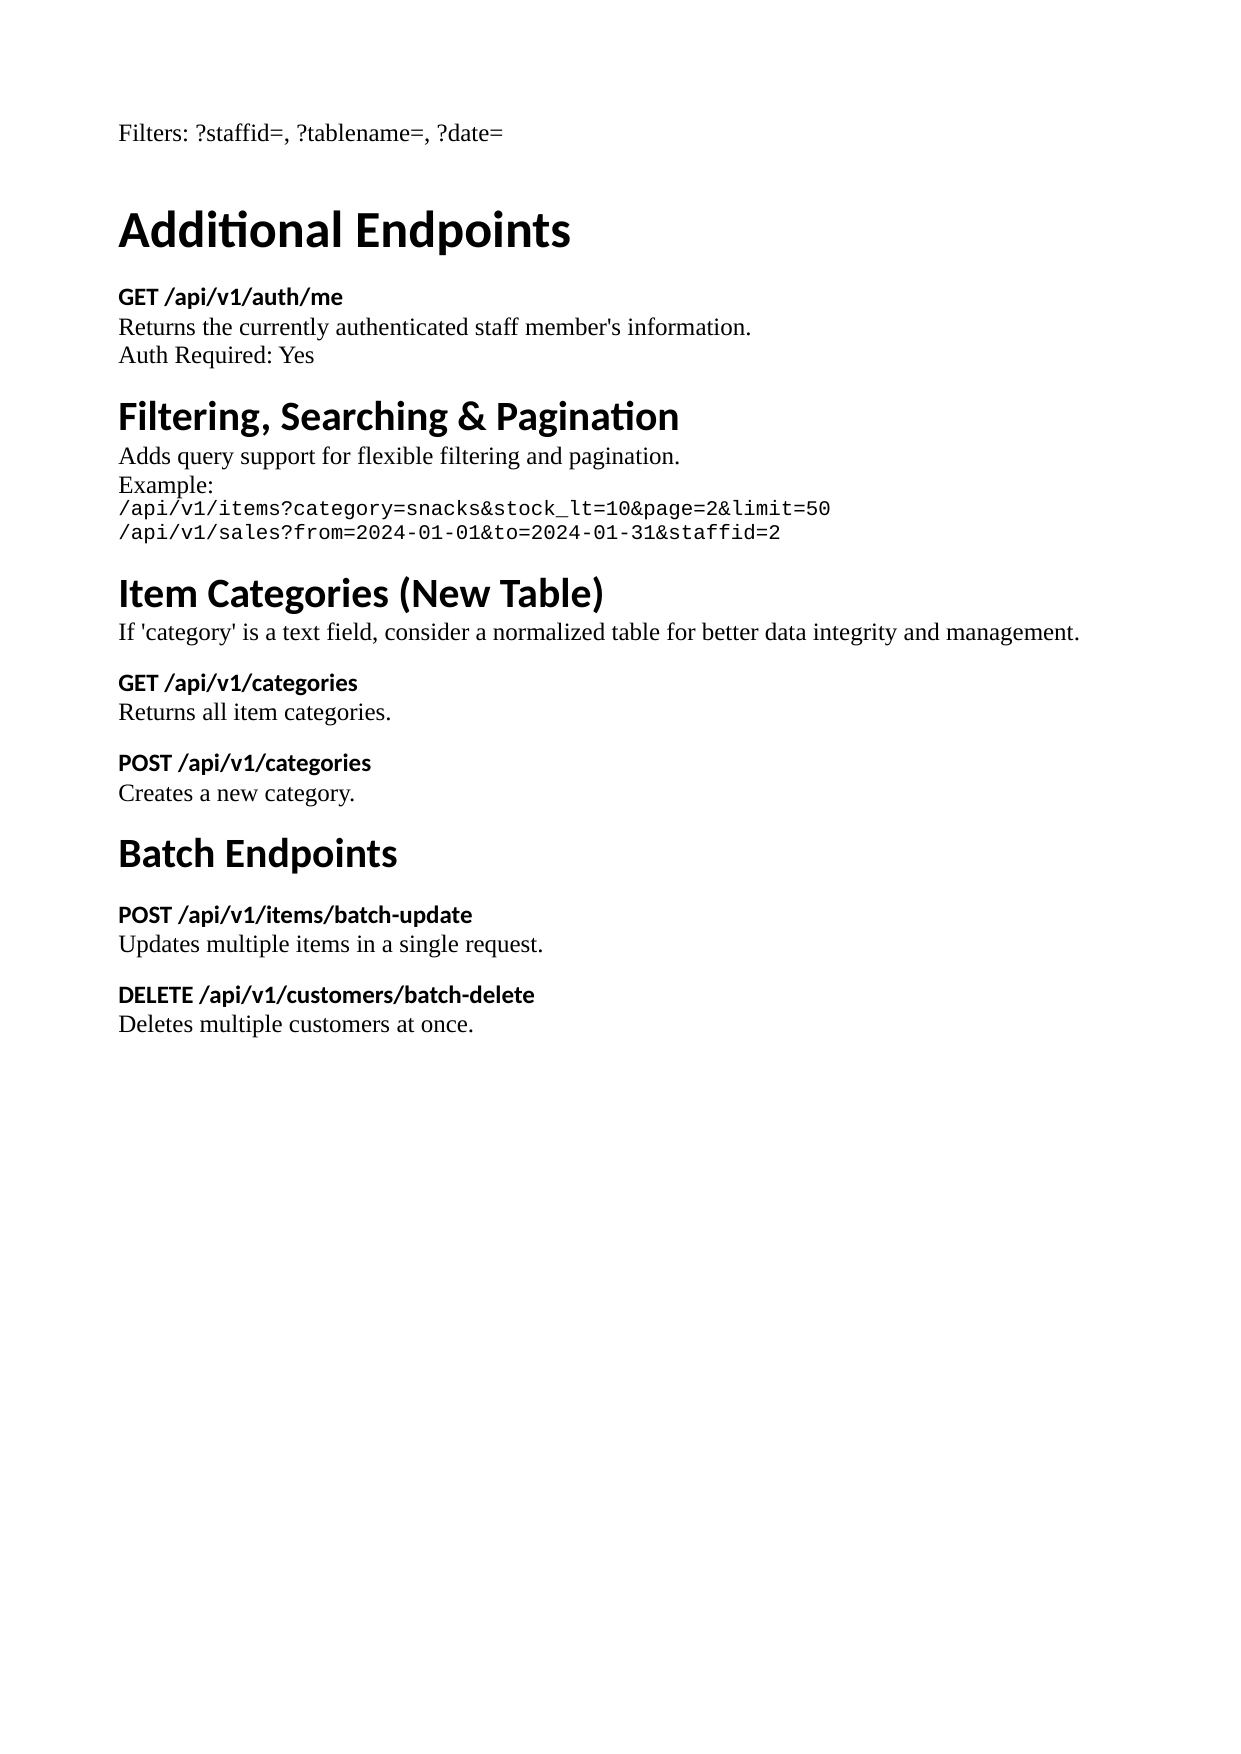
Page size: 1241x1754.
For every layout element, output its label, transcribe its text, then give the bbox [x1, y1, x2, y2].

text /api/v1/sales?from=2024-01-01&to=2024-01-31&staffid=2 [118, 522, 1122, 546]
subtitle GET /api/v1/auth/me [118, 281, 1122, 312]
subtitle Item Categories (New Table) [118, 567, 1122, 617]
text Example: [118, 470, 1122, 498]
subtitle Batch Endpoints [118, 827, 1122, 878]
subtitle Additional Endpoints [118, 197, 1122, 260]
subtitle POST /api/v1/categories [118, 747, 1122, 778]
subtitle POST /api/v1/items/batch-update [118, 899, 1122, 929]
text /api/v1/items?category=snacks&stock_lt=10&page=2&limit=50 [118, 498, 1122, 522]
text Filters: ?staffid=, ?tablename=, ?date= [118, 118, 1122, 147]
subtitle Filtering, Searching & Pagination [118, 390, 1122, 441]
subtitle DELETE /api/v1/customers/batch-delete [118, 979, 1122, 1009]
text Deletes multiple customers at once. [118, 1009, 1122, 1038]
text If 'category' is a text field, consider a normalized table for better data integrity and management. [118, 617, 1122, 646]
text Updates multiple items in a single request. [118, 929, 1122, 958]
text Returns the currently authenticated staff member's information. [118, 312, 1122, 341]
text Creates a new category. [118, 778, 1122, 806]
text Returns all item categories. [118, 697, 1122, 726]
subtitle GET /api/v1/categories [118, 667, 1122, 697]
text Auth Required: Yes [118, 341, 1122, 369]
text Adds query support for flexible filtering and pagination. [118, 441, 1122, 470]
